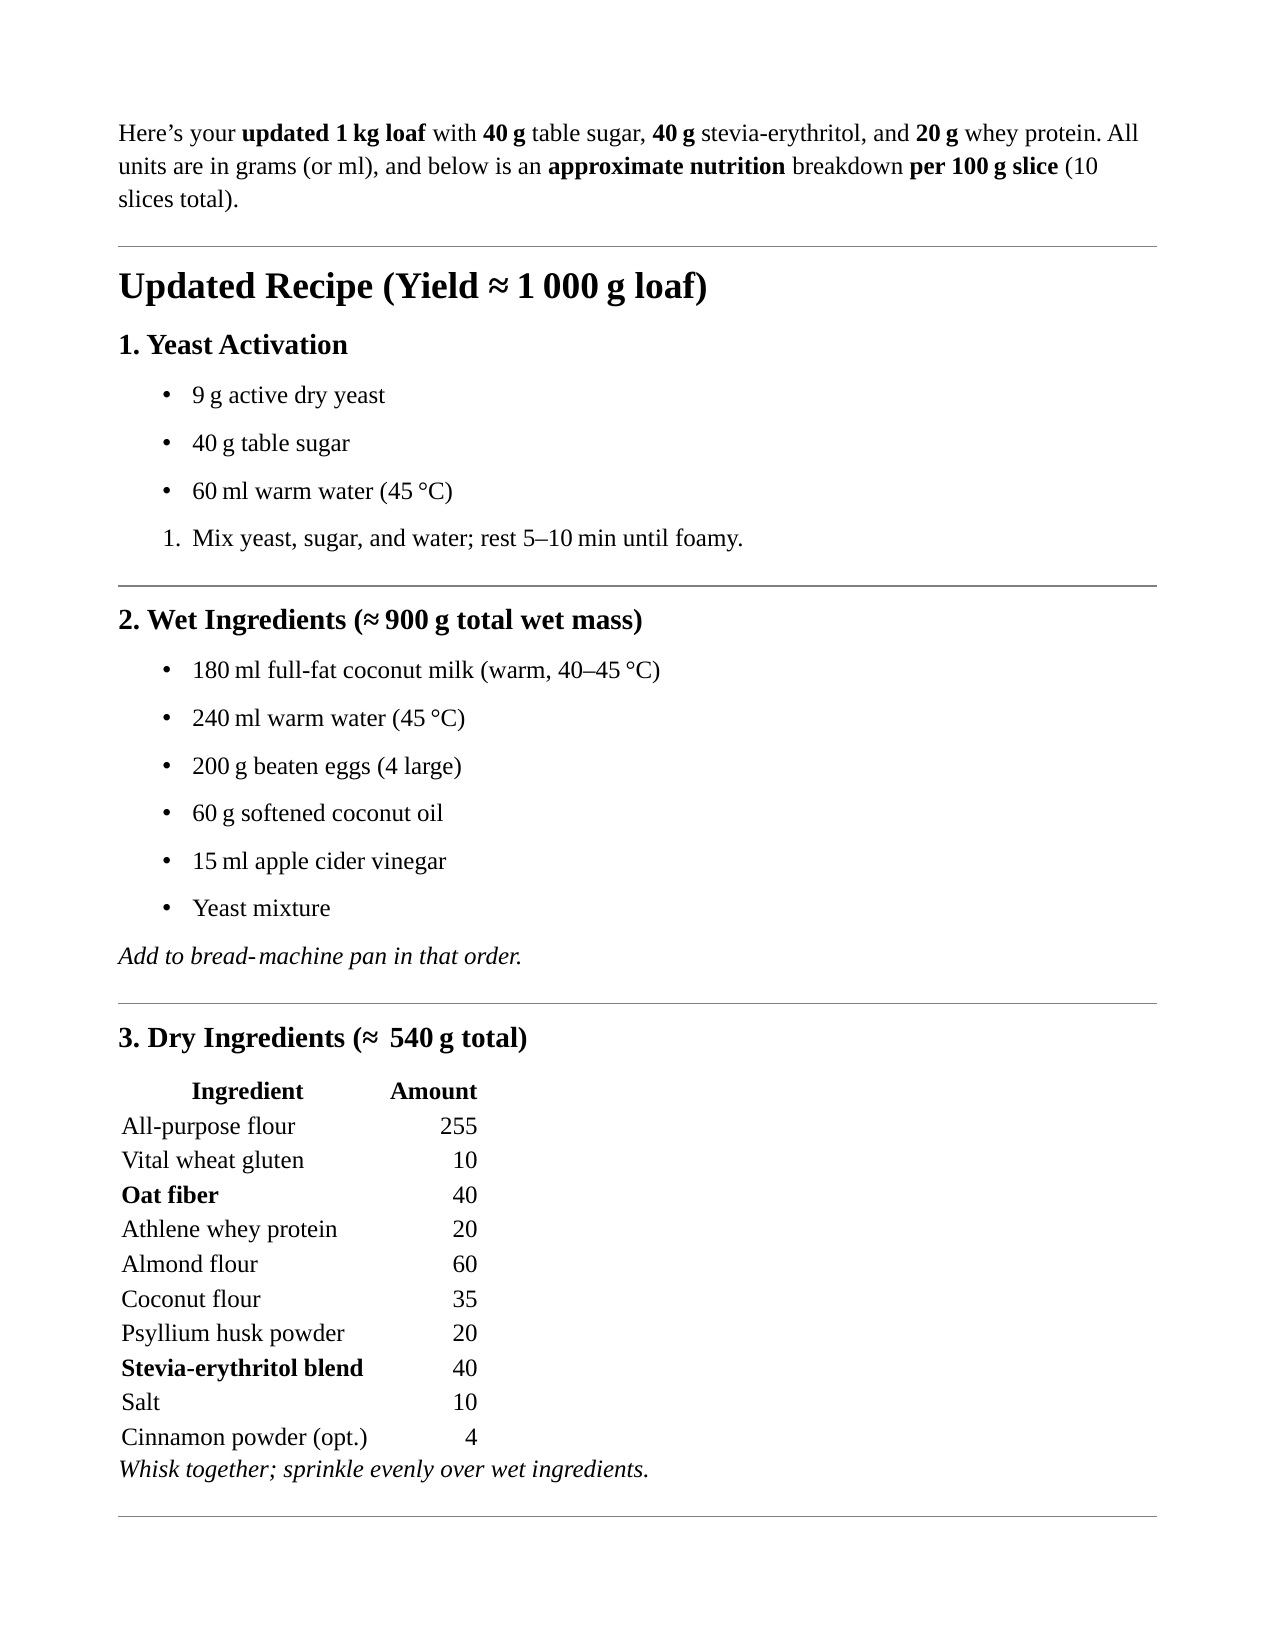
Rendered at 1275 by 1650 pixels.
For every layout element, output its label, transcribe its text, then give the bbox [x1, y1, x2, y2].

table_cell 20 [377, 1212, 480, 1246]
table_cell 20 [377, 1315, 480, 1350]
table_cell 10 [377, 1143, 480, 1177]
subtitle 1. Yeast Activation [118, 327, 1157, 361]
table_header Amount [377, 1073, 480, 1108]
table_cell Oat fiber [118, 1177, 377, 1212]
list 60 ml warm water (45 °C) [162, 476, 1157, 504]
list 200 g beaten eggs (4 large) [162, 751, 1157, 779]
table_cell 255 [377, 1108, 480, 1142]
list 60 g softened coconut oil [162, 798, 1157, 827]
text Add to bread‑machine pan in that order. [118, 941, 1157, 970]
table_cell Stevia‑erythritol blend [118, 1350, 377, 1384]
list Yeast mixture [162, 893, 1157, 922]
table_cell Almond flour [118, 1246, 377, 1281]
list 40 g table sugar [162, 428, 1157, 457]
table_cell 10 [377, 1385, 480, 1419]
table_cell 35 [377, 1281, 480, 1315]
table_cell Cinnamon powder (opt.) [118, 1419, 377, 1454]
table_cell All‑purpose flour [118, 1108, 377, 1142]
table_cell Salt [118, 1385, 377, 1419]
list Mix yeast, sugar, and water; rest 5–10 min until foamy. [162, 523, 1157, 552]
list 180 ml full‑fat coconut milk (warm, 40–45 °C) [162, 656, 1157, 684]
subtitle 3. Dry Ingredients (≈ 540 g total) [118, 1020, 1157, 1054]
text Here’s your updated 1 kg loaf with 40 g table sugar, 40 g stevia‑erythritol, and 20 g whey protein. All units are in grams (or ml), and below is an approximate nutrition breakdown per 100 g slice (10 slices total). [118, 118, 1157, 213]
table_cell 40 [377, 1350, 480, 1384]
list 15 ml apple cider vinegar [162, 846, 1157, 875]
text Whisk together; sprinkle evenly over wet ingredients. [118, 1454, 1157, 1482]
table_cell 40 [377, 1177, 480, 1212]
table_cell Athlene whey protein [118, 1212, 377, 1246]
subtitle Updated Recipe (Yield ≈ 1 000 g loaf) [118, 263, 1157, 306]
table_cell Psyllium husk powder [118, 1315, 377, 1350]
list 240 ml warm water (45 °C) [162, 703, 1157, 732]
list 9 g active dry yeast [162, 381, 1157, 409]
table_cell Coconut flour [118, 1281, 377, 1315]
table_cell 60 [377, 1246, 480, 1281]
subtitle 2. Wet Ingredients (≈ 900 g total wet mass) [118, 602, 1157, 636]
table_header Ingredient [118, 1073, 377, 1108]
table_cell Vital wheat gluten [118, 1143, 377, 1177]
table_cell 4 [377, 1419, 480, 1454]
